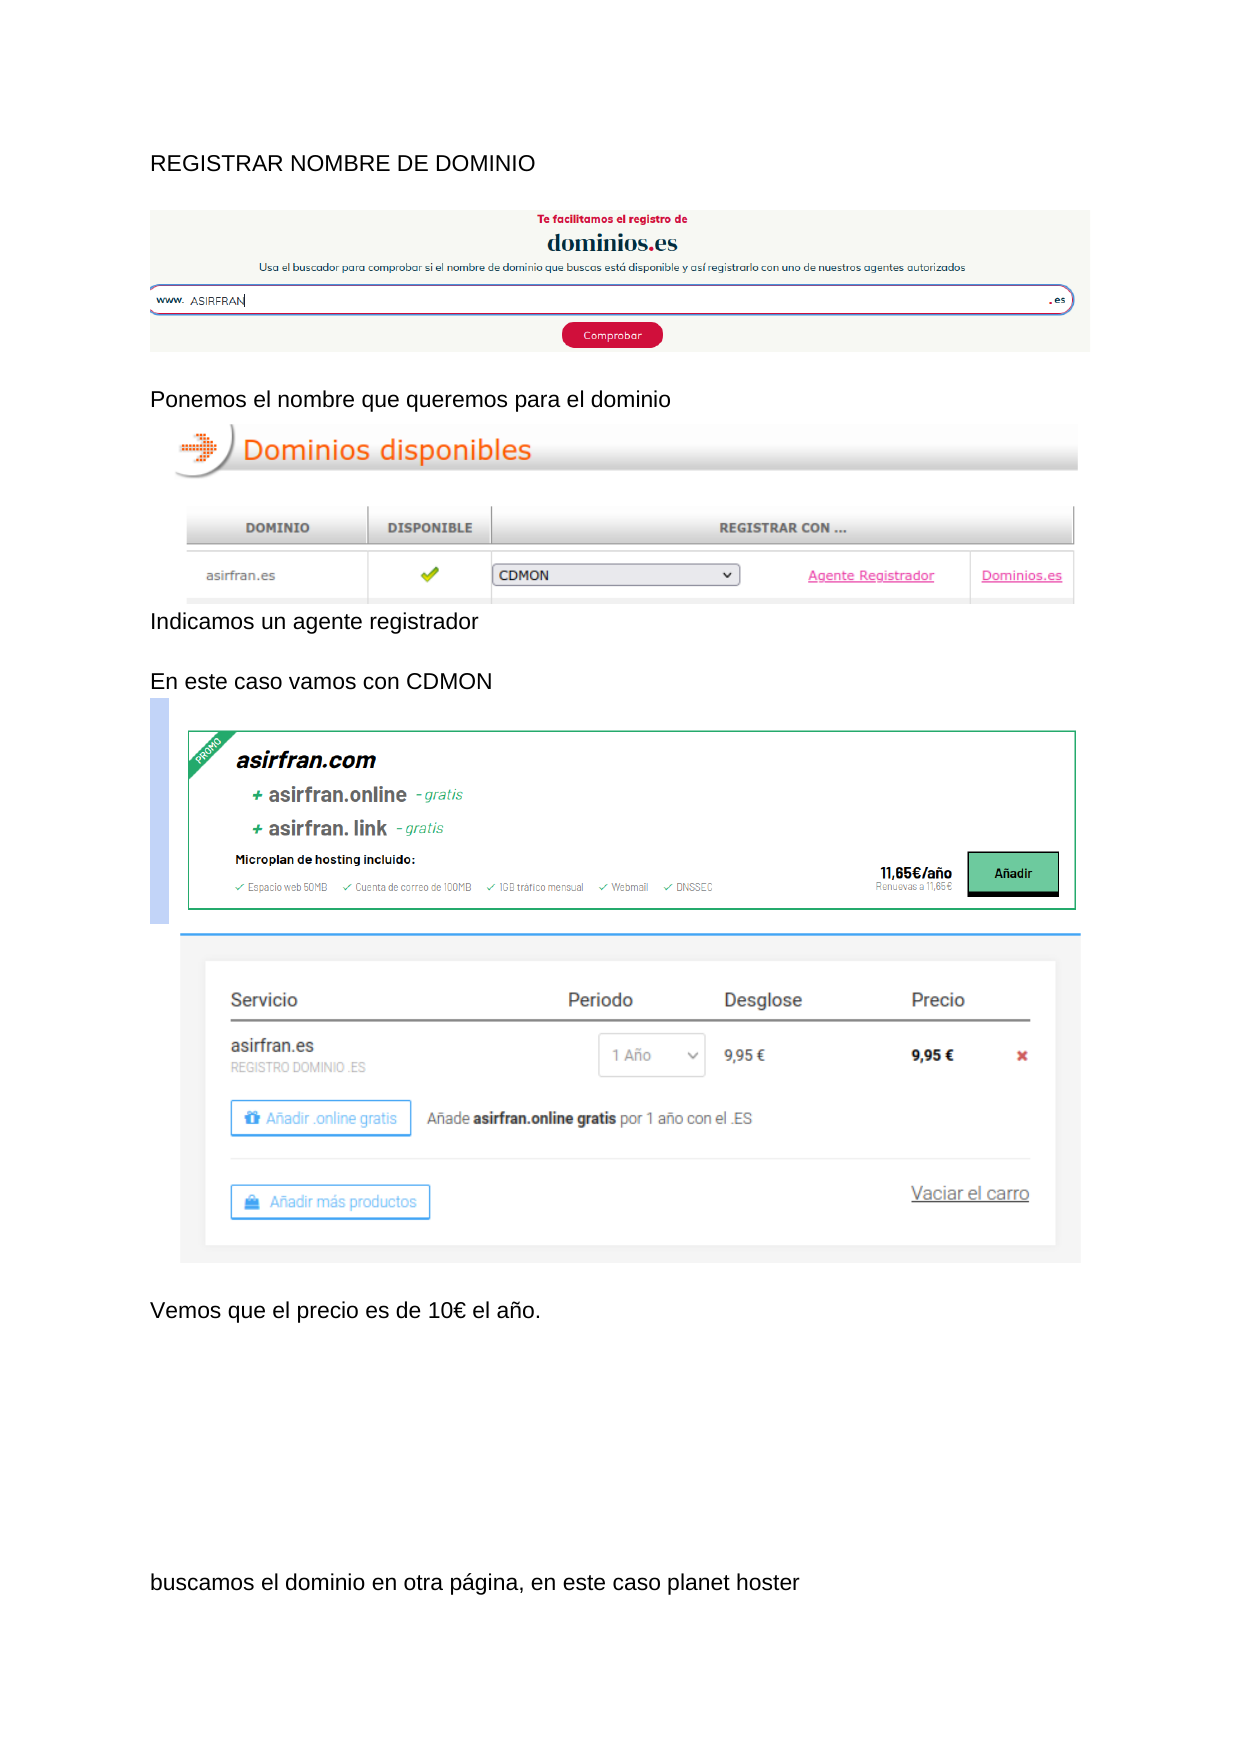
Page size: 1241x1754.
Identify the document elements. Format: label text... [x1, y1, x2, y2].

text REGISTRAR NOMBRE DE DOMINIO [150, 150, 1090, 176]
picture [150, 416, 1091, 604]
text Vemos que el precio es de 10€ el año. [150, 1297, 1090, 1323]
text En este caso vamos con CDMON [150, 668, 1090, 694]
text buscamos el dominio en otra página, en este caso planet hoster [150, 1568, 1090, 1595]
picture [150, 927, 1091, 1263]
picture [150, 210, 1091, 352]
picture [150, 698, 1091, 924]
text Indicamos un agente registrador [150, 608, 1090, 634]
text Ponemos el nombre que queremos para el dominio [150, 386, 1090, 412]
